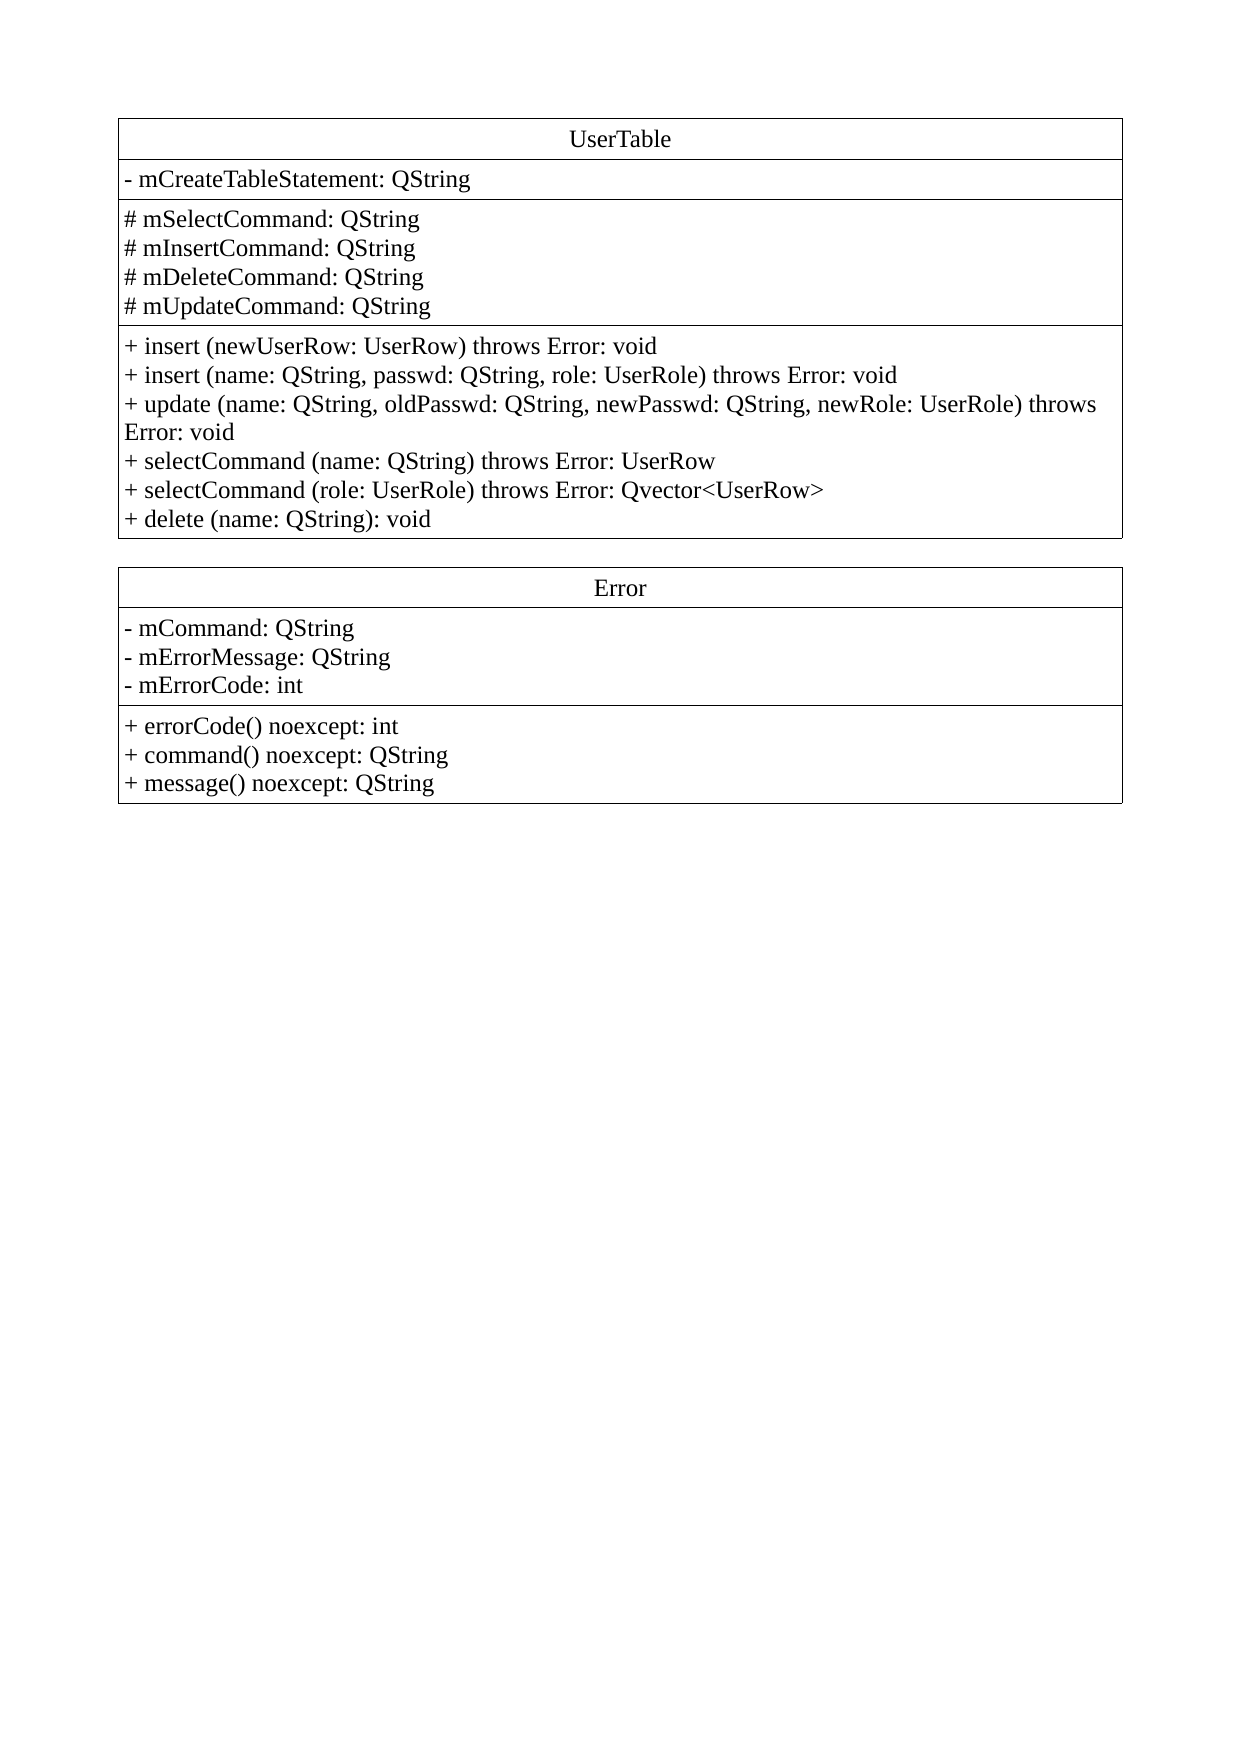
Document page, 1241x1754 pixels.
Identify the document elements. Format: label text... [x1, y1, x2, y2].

table_cell - mCreateTableStatement: QString [119, 160, 1122, 199]
table_cell + errorCode() noexcept: int + command() noexcept: QString + message() noexcept: QString [119, 706, 1122, 803]
table_cell + insert (newUserRow: UserRow) throws Error: void + insert (name: QString, passwd: QString, role: UserRole) throws Error: void + update (name: QString, oldPasswd: QString, newPasswd: QString, newRole: UserRole) throws Error: void + selectCommand (name: QString) throws Error: UserRow + selectCommand (role: UserRole) throws Error: Qvector<UserRow> + delete (name: QString): void [119, 326, 1122, 538]
table_cell # mSelectCommand: QString # mInsertCommand: QString # mDeleteCommand: QString # mUpdateCommand: QString [119, 200, 1122, 325]
table_cell - mCommand: QString - mErrorMessage: QString - mErrorCode: int [119, 608, 1122, 705]
table_header Error [119, 568, 1122, 607]
table_header UserTable [119, 119, 1122, 158]
